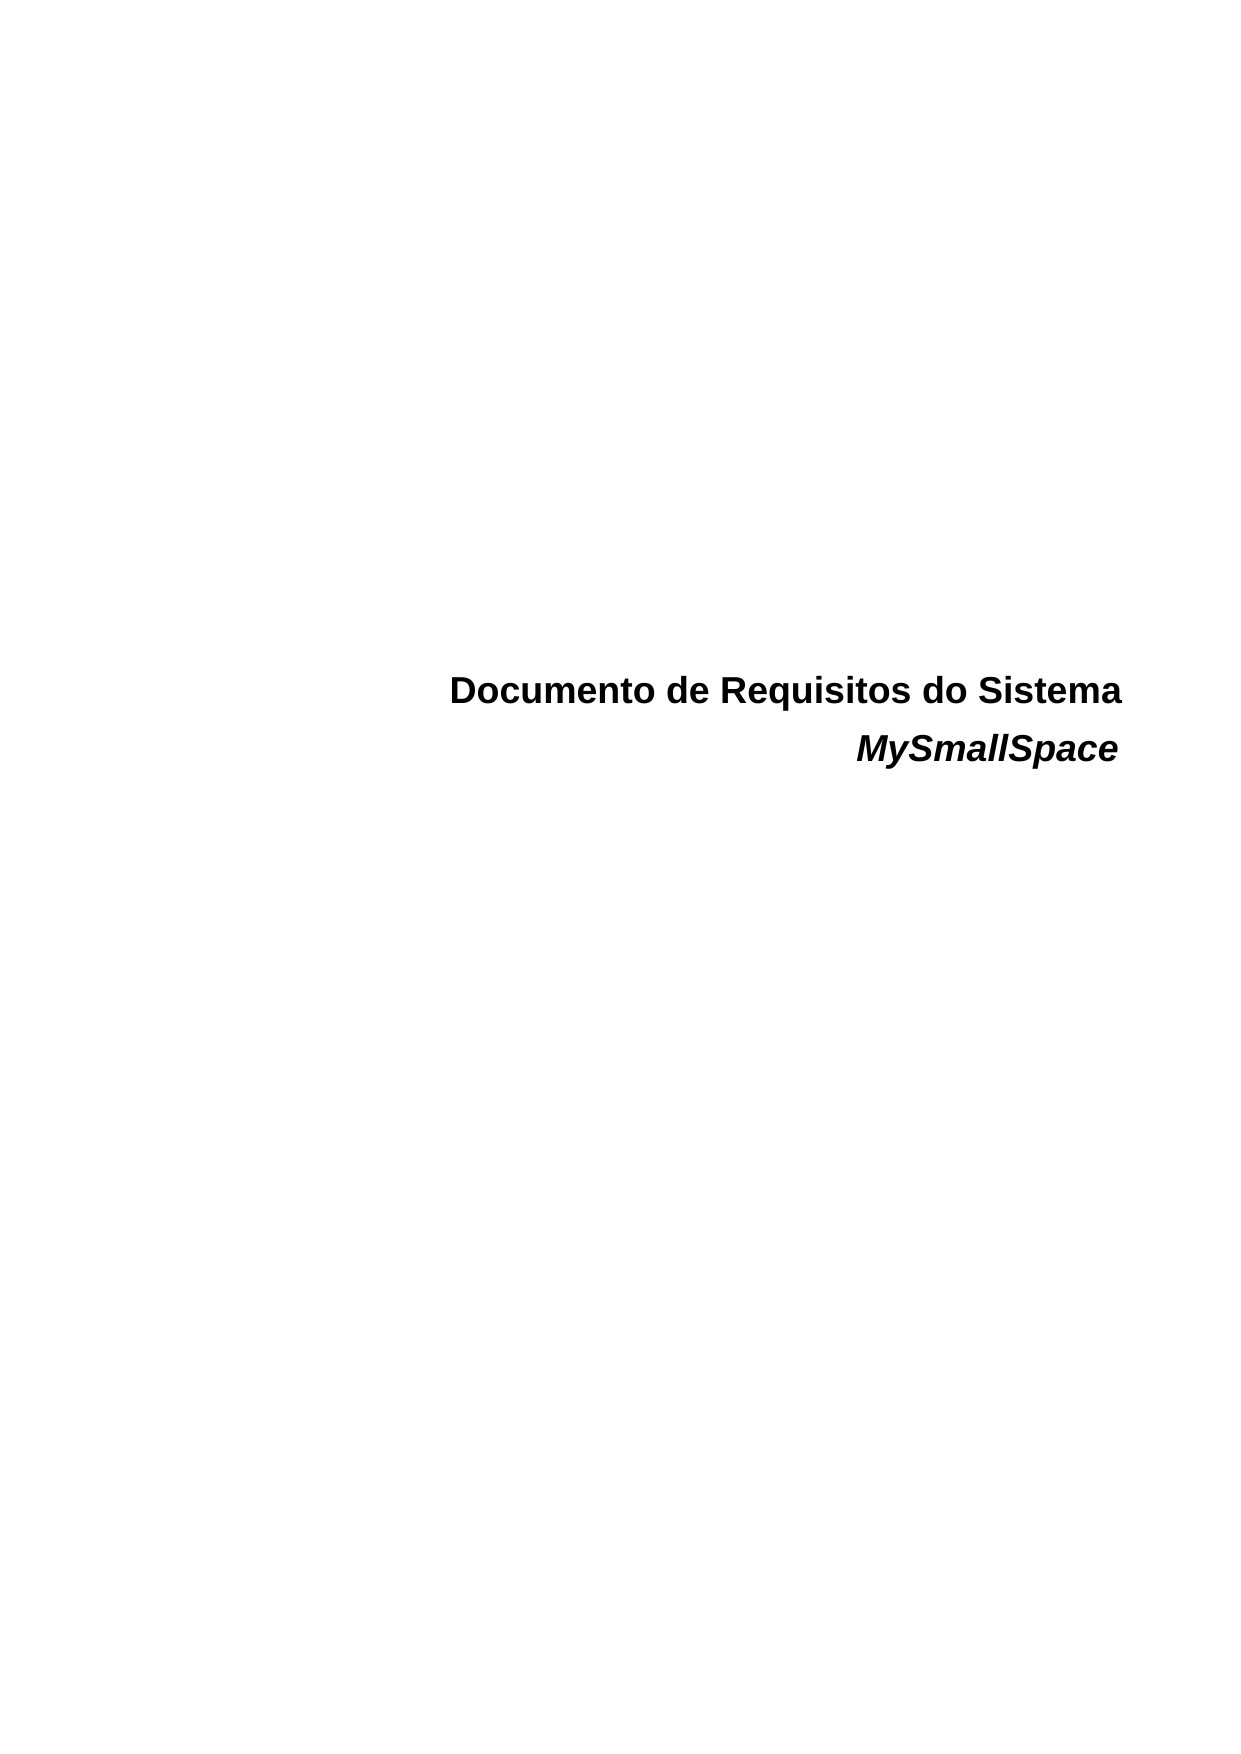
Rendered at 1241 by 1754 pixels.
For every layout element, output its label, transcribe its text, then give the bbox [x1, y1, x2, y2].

text MySmallSpace [118, 726, 1122, 769]
text Documento de Requisitos do Sistema [118, 668, 1122, 711]
